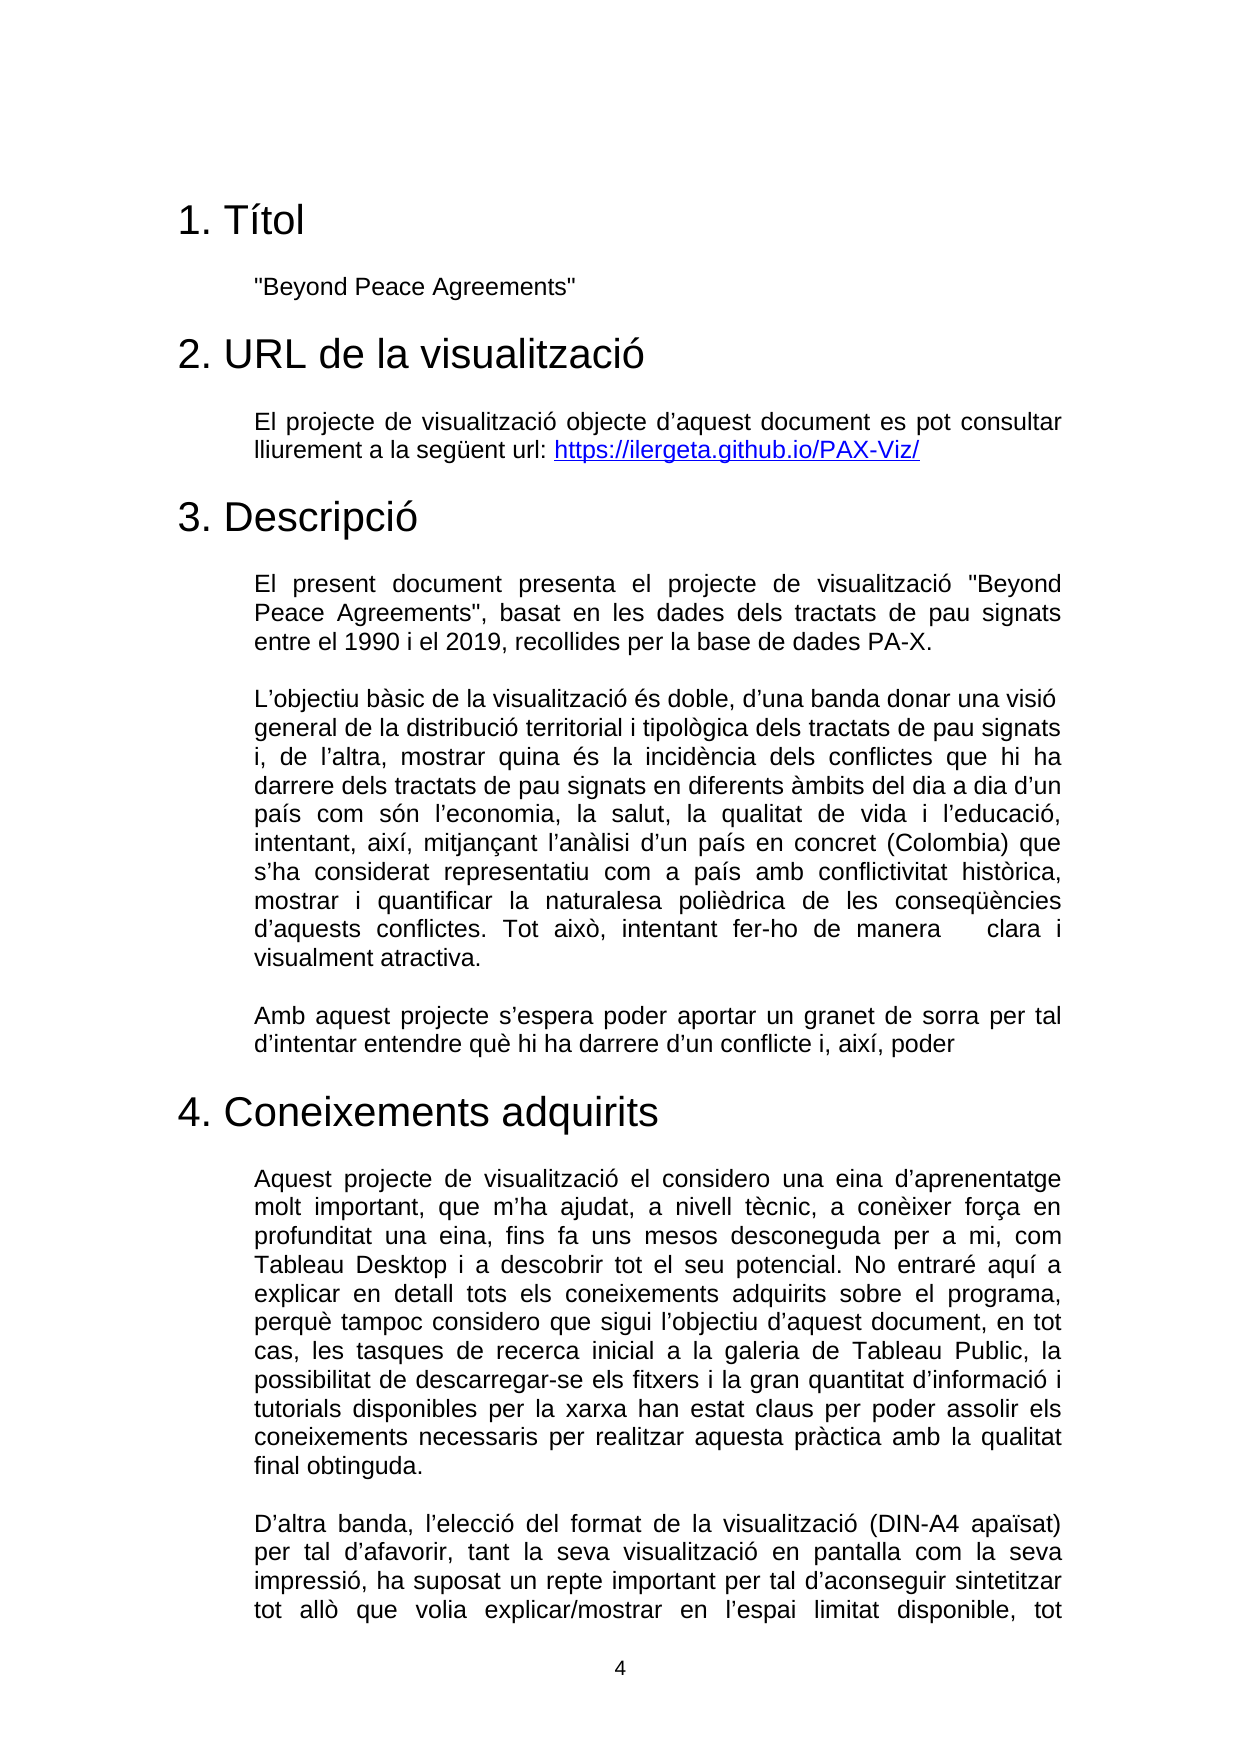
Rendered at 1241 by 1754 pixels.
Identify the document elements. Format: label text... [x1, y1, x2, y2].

text L’objectiu bàsic de la visualització és doble, d’una banda donar una visió [254, 684, 1063, 713]
subtitle 4. Coneixements adquirits [177, 1087, 1063, 1135]
subtitle 1. Títol [177, 196, 1063, 243]
subtitle 3. Descripció [177, 493, 1063, 541]
text D’altra banda, l’elecció del format de la visualització (DIN-A4 apaïsat) per tal d’afavorir, tant la seva visualització en pantalla com la seva impressió, ha suposat un repte important per tal d’aconseguir sintetitzar tot allò que volia explicar/mostrar en l’espai limitat disponible, tot [254, 1508, 1063, 1623]
subtitle 2. URL de la visualització [177, 330, 1063, 378]
text El projecte de visualització objecte d’aquest document es pot consultar lliurement a la següent url: https://ilergeta.github.io/PAX-Viz/ [254, 406, 1063, 464]
text El present document presenta el projecte de visualització "Beyond Peace Agreements", basat en les dades dels tractats de pau signats entre el 1990 i el 2019, recollides per la base de dades PA-X. [254, 569, 1063, 656]
text "Beyond Peace Agreements" [254, 272, 1063, 301]
text Amb aquest projecte s’espera poder aportar un granet de sorra per tal d’intentar entendre què hi ha darrere d’un conflicte i, així, poder [254, 1001, 1063, 1058]
text Aquest projecte de visualització el considero una eina d’aprenentatge molt important, que m’ha ajudat, a nivell tècnic, a conèixer força en profunditat una eina, fins fa uns mesos desconeguda per a mi, com Tableau Desktop i a descobrir tot el seu potencial. No entraré aquí a explicar en detall tots els coneixements adquirits sobre el programa, perquè tampoc considero que sigui l’objectiu d’aquest document, en tot cas, les tasques de recerca inicial a la galeria de Tableau Public, la possibilitat de descarregar-se els fitxers i la gran quantitat d’informació i tutorials disponibles per la xarxa han estat claus per poder assolir els coneixements necessaris per realitzar aquesta pràctica amb la qualitat final obtinguda. [254, 1163, 1063, 1480]
text general de la distribució territorial i tipològica dels tractats de pau signats i, de l’altra, mostrar quina és la incidència dels conflictes que hi ha darrere dels tractats de pau signats en diferents àmbits del dia a dia d’un país com són l’economia, la salut, la qualitat de vida i l’educació, intentant, així, mitjançant l’anàlisi d’un país en concret (Colombia) que s’ha considerat representatiu com a país amb conflictivitat històrica, mostrar i quantificar la naturalesa polièdrica de les conseqüències d’aquests conflictes. Tot això, intentant fer-ho de manera clara i visualment atractiva. [254, 713, 1063, 972]
